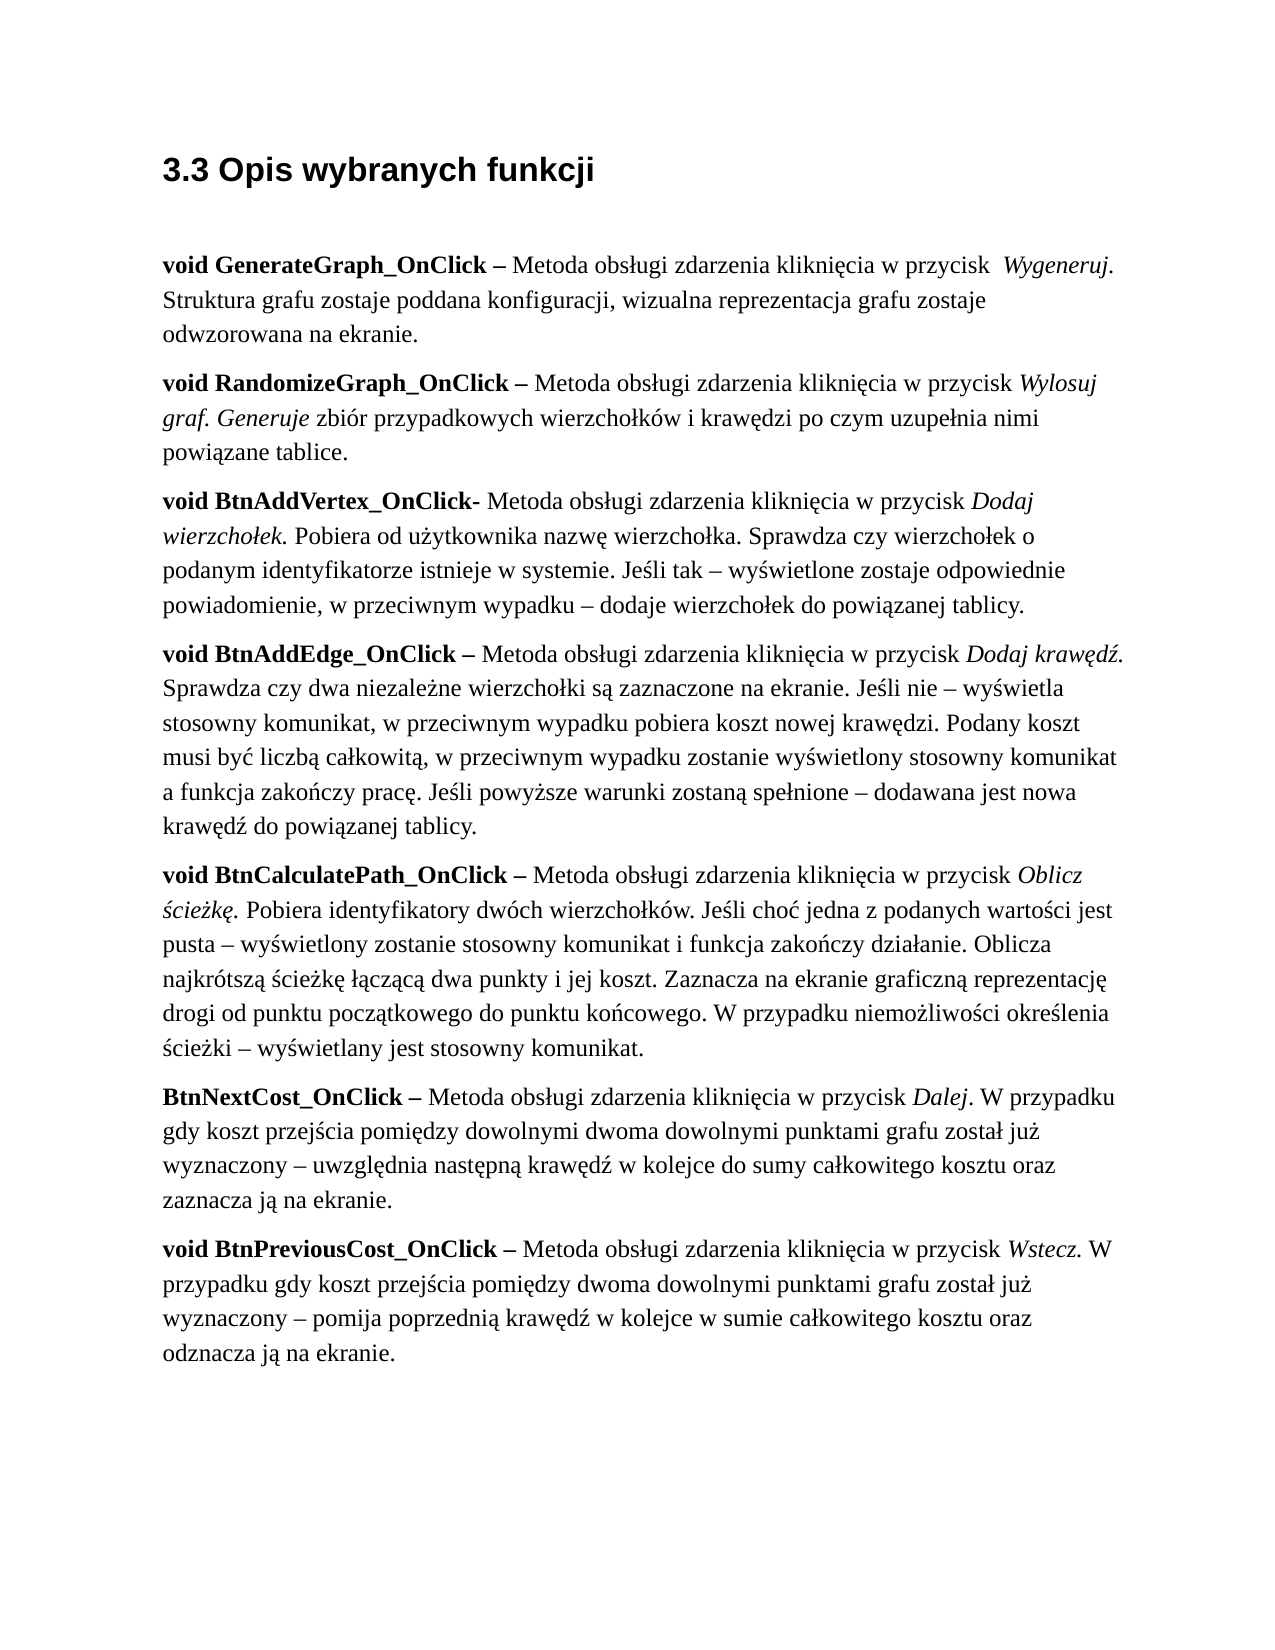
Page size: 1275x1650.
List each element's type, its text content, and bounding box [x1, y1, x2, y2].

subtitle 3.3 Opis wybranych funkcji [162, 150, 1127, 189]
text void BtnAddEdge_OnClick – Metoda obsługi zdarzenia kliknięcia w przycisk Dodaj krawędź. Sprawdza czy dwa niezależne wierzchołki są zaznaczone na ekranie. Jeśli nie – wyświetla stosowny komunikat, w przeciwnym wypadku pobiera koszt nowej krawędzi. Podany koszt musi być liczbą całkowitą, w przeciwnym wypadku zostanie wyświetlony stosowny komunikat a funkcja zakończy pracę. Jeśli powyższe warunki zostaną spełnione – dodawana jest nowa krawędź do powiązanej tablicy. [162, 639, 1127, 840]
text BtnNextCost_OnClick – Metoda obsługi zdarzenia kliknięcia w przycisk Dalej. W przypadku gdy koszt przejścia pomiędzy dowolnymi dwoma dowolnymi punktami grafu został już wyznaczony – uwzględnia następną krawędź w kolejce do sumy całkowitego kosztu oraz zaznacza ją na ekranie. [162, 1082, 1127, 1214]
text void BtnCalculatePath_OnClick – Metoda obsługi zdarzenia kliknięcia w przycisk Oblicz ścieżkę. Pobiera identyfikatory dwóch wierzchołków. Jeśli choć jedna z podanych wartości jest pusta – wyświetlony zostanie stosowny komunikat i funkcja zakończy działanie. Oblicza najkrótszą ścieżkę łączącą dwa punkty i jej koszt. Zaznacza na ekranie graficzną reprezentację drogi od punktu początkowego do punktu końcowego. W przypadku niemożliwości określenia ścieżki – wyświetlany jest stosowny komunikat. [162, 860, 1127, 1061]
text void BtnPreviousCost_OnClick – Metoda obsługi zdarzenia kliknięcia w przycisk Wstecz. W przypadku gdy koszt przejścia pomiędzy dwoma dowolnymi punktami grafu został już wyznaczony – pomija poprzednią krawędź w kolejce w sumie całkowitego kosztu oraz odznacza ją na ekranie. [162, 1234, 1127, 1366]
text void GenerateGraph_OnClick – Metoda obsługi zdarzenia kliknięcia w przycisk Wygeneruj. Struktura grafu zostaje poddana konfiguracji, wizualna reprezentacja grafu zostaje odwzorowana na ekranie. [162, 250, 1127, 348]
text void BtnAddVertex_OnClick- Metoda obsługi zdarzenia kliknięcia w przycisk Dodaj wierzchołek. Pobiera od użytkownika nazwę wierzchołka. Sprawdza czy wierzchołek o podanym identyfikatorze istnieje w systemie. Jeśli tak – wyświetlone zostaje odpowiednie powiadomienie, w przeciwnym wypadku – dodaje wierzchołek do powiązanej tablicy. [162, 486, 1127, 618]
text void RandomizeGraph_OnClick – Metoda obsługi zdarzenia kliknięcia w przycisk Wylosuj graf. Generuje zbiór przypadkowych wierzchołków i krawędzi po czym uzupełnia nimi powiązane tablice. [162, 368, 1127, 466]
